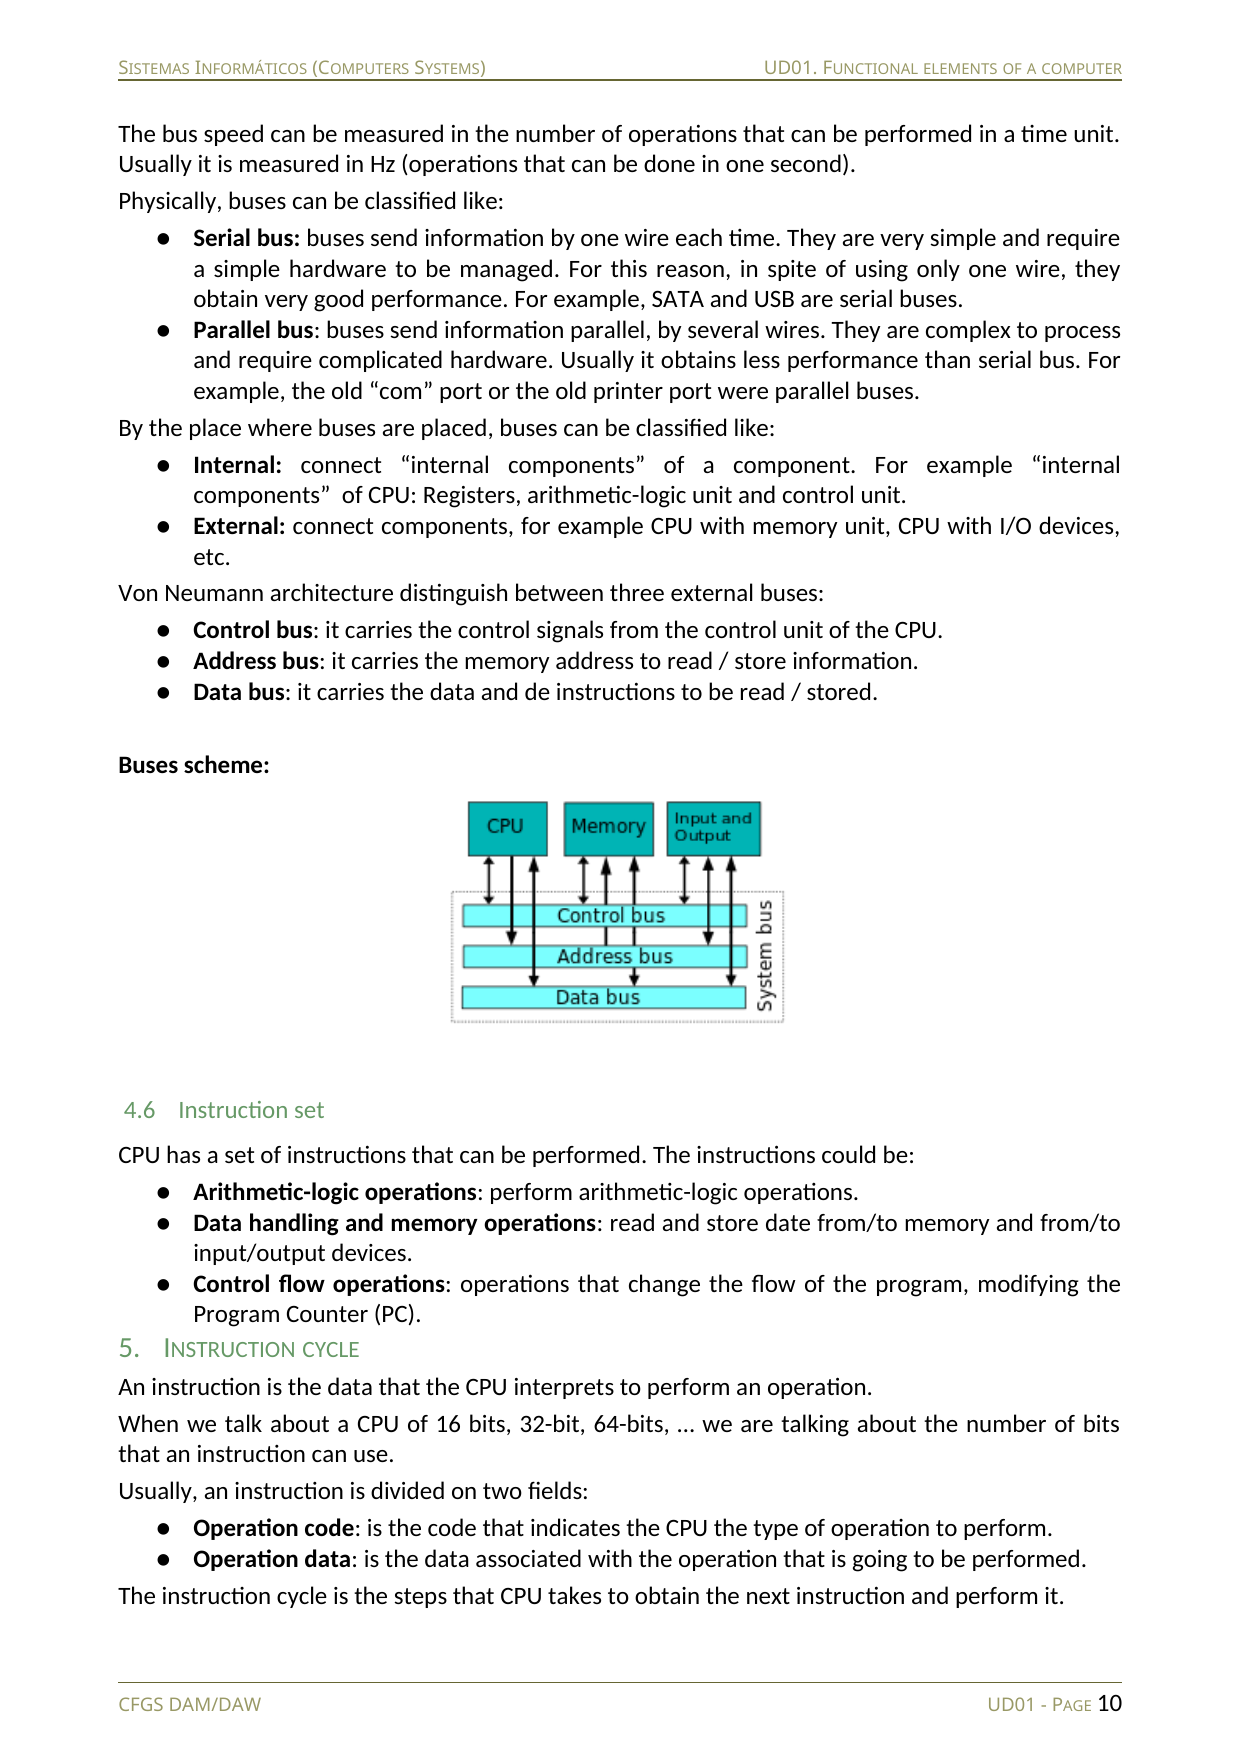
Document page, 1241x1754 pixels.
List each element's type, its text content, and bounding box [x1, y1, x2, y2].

list Data handling and memory operations: read and store date from/to memory and from/to input/output devices. [156, 1207, 1122, 1268]
text The bus speed can be measured in the number of operations that can be performed in a time unit. Usually it is measured in Hz (operations that can be done in one second). [118, 118, 1122, 179]
text The instruction cycle is the steps that CPU takes to obtain the next instruction and perform it. [118, 1580, 1122, 1610]
text Von Neumann architecture distinguish between three external buses: [118, 578, 1122, 608]
text When we talk about a CPU of 16 bits, 32-bit, 64-bits, … we are talking about the number of bits that an instruction can use. [118, 1408, 1122, 1469]
text Usually, an instruction is divided on two fields: [118, 1475, 1122, 1506]
list Data bus: it carries the data and de instructions to be read / stored. [156, 676, 1122, 706]
list External: connect components, for example CPU with memory unit, CPU with I/O devices, etc. [156, 510, 1122, 571]
subtitle Instruction cycle [118, 1329, 1122, 1364]
text Buses scheme: [118, 749, 1122, 780]
list Address bus: it carries the memory address to read / store information. [156, 645, 1122, 676]
text By the place where buses are placed, buses can be classified like: [118, 412, 1122, 443]
list Internal: connect “internal components” of a component. For example “internal components” of CPU: Registers, arithmetic-logic unit and control unit. [156, 449, 1122, 510]
list Parallel bus: buses send information parallel, by several wires. They are complex to process and require complicated hardware. Usually it obtains less performance than serial bus. For example, the old “com” port or the old printer port were parallel buses. [156, 314, 1122, 406]
subtitle Instruction set [118, 1094, 1122, 1124]
text CPU has a set of instructions that can be performed. The instructions could be: [118, 1139, 1122, 1170]
list Operation code: is the code that indicates the CPU the type of operation to perform. [156, 1512, 1122, 1543]
list Control bus: it carries the control signals from the control unit of the CPU. [156, 614, 1122, 645]
list Serial bus: buses send information by one wire each time. They are very simple and require a simple hardware to be managed. For this reason, in spite of using only one wire, they obtain very good performance. For example, SATA and USB are serial buses. [156, 222, 1122, 314]
text An instruction is the data that the CPU interprets to perform an operation. [118, 1371, 1122, 1401]
list Operation data: is the data associated with the operation that is going to be performed. [156, 1543, 1122, 1573]
list Control flow operations: operations that change the flow of the program, modifying the Program Counter (PC). [156, 1268, 1122, 1329]
list Arithmetic-logic operations: perform arithmetic-logic operations. [156, 1176, 1122, 1207]
text Physically, buses can be classified like: [118, 186, 1122, 216]
picture [448, 786, 792, 1039]
